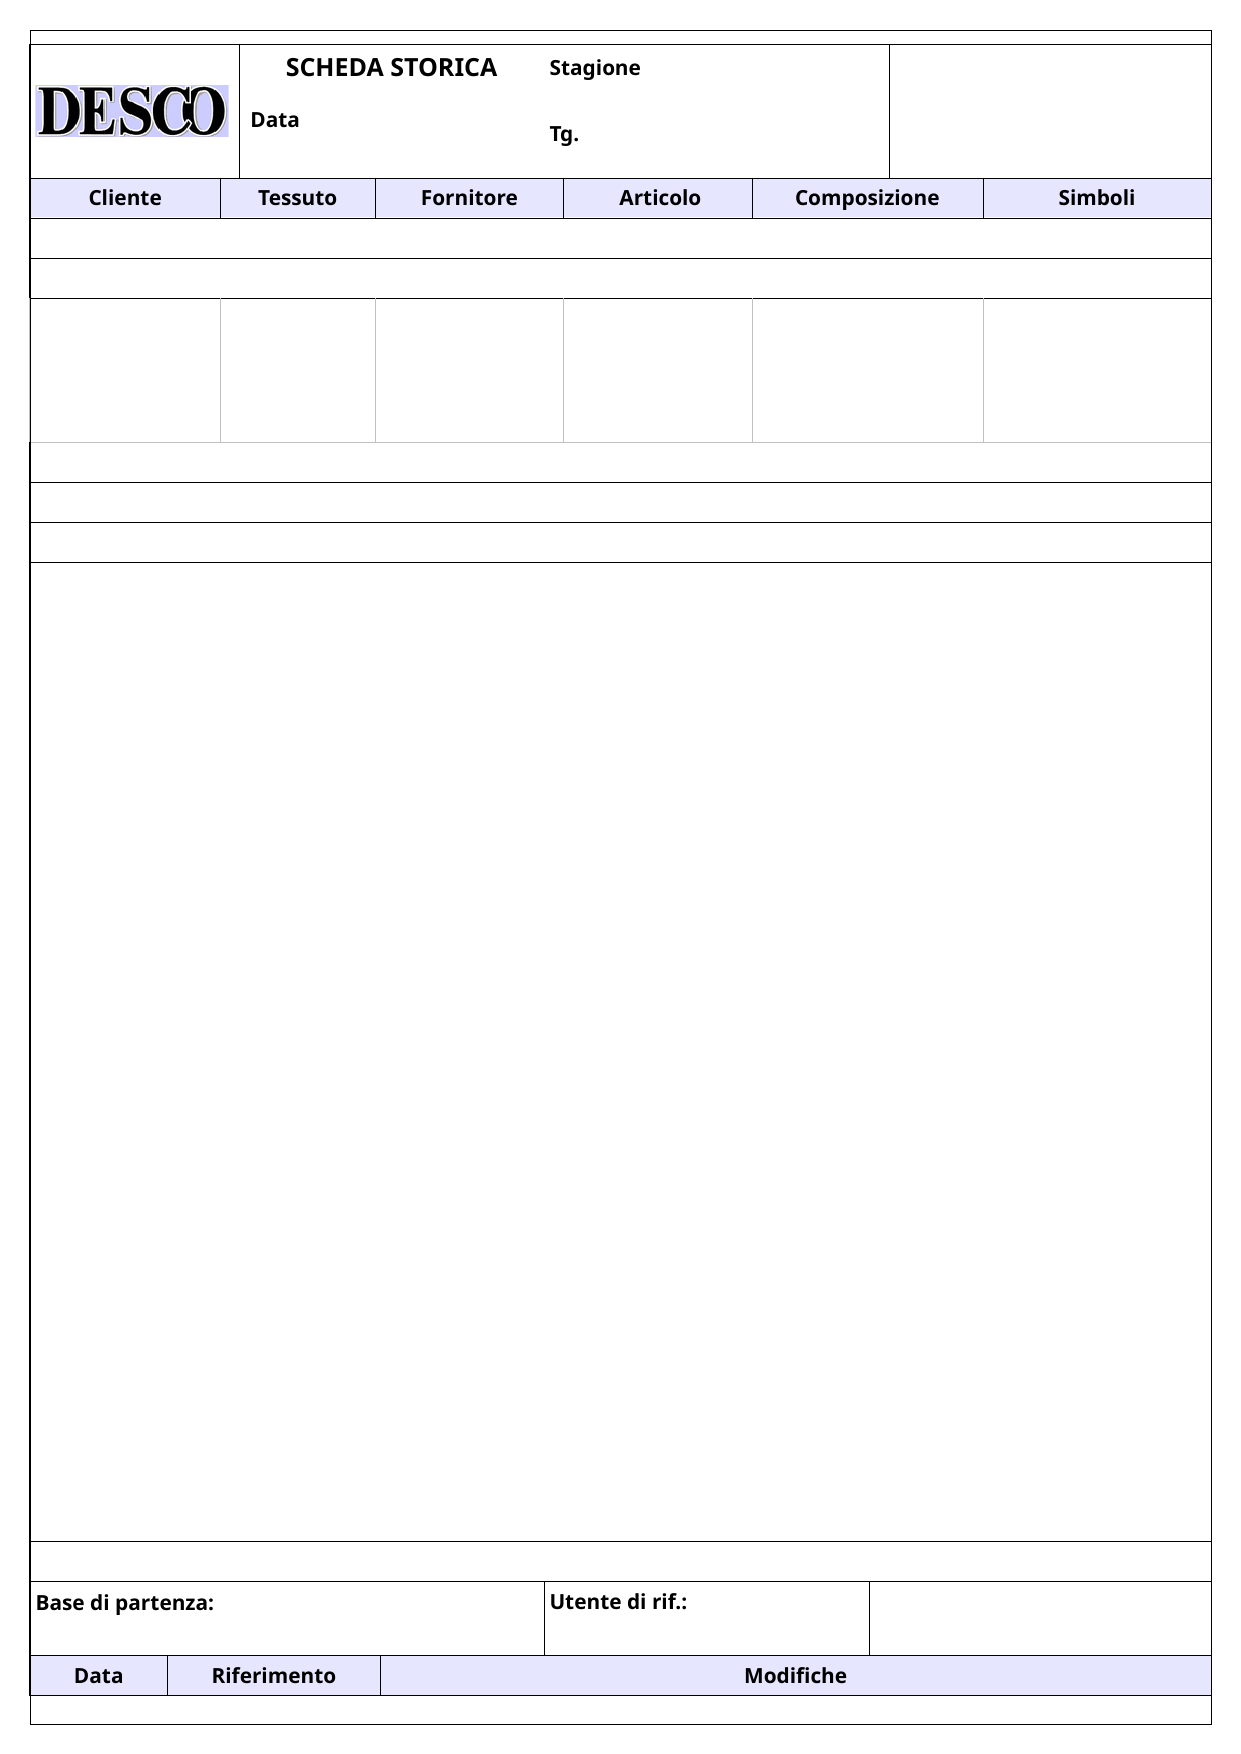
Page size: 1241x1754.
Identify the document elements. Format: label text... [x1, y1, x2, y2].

table_cell </for> [31, 483, 1211, 522]
table_cell Simboli [984, 179, 1211, 217]
table_cell Cliente [31, 179, 220, 217]
table_header Stagione <o.season_id> [544, 45, 889, 89]
text <for each="o in get_objects(data)"> [31, 31, 1211, 44]
table_cell <for each="l in o.partner_rel_ids"> [31, 219, 1211, 257]
table_cell </if> [31, 1542, 1211, 1581]
table_cell <l.partner_id> [31, 299, 220, 442]
table_cell Tessuto [221, 179, 375, 217]
table_cell Modifiche [381, 1656, 1211, 1695]
table_header SCHEDA STORICA [240, 45, 544, 89]
table_cell Tg. <o.size_base> [544, 90, 889, 177]
table_cell <l.fabric_id.code if l.fabric_id else ""> [221, 299, 375, 442]
table_cell <if test="data.get('image',True)"> [31, 523, 1211, 562]
table_header [31, 45, 239, 177]
table_cell <' Lavaggio: %s' % (o.washing) if o.washing else ''> [870, 1582, 1211, 1655]
table_cell <l.supplier_id.name if l.supplier_id else ''> [376, 299, 563, 442]
table_cell Articolo [564, 179, 752, 217]
table_cell <l.perc_fabric or l.fabric_id and l.fabric_id.perc_composition> [753, 299, 983, 442]
table_cell Base di partenza: <"%s %s" % (o.base_name or '', "(%s)" % o.original if o.original else "")> [31, 1582, 544, 1655]
table_cell <if test="data.get('summary', False) or data.get('partner_fabric_id', False) == l.id"> [31, 259, 1211, 297]
table_cell Riferimento [168, 1656, 380, 1695]
picture [35, 85, 229, 137]
table_cell </if> [31, 443, 1211, 482]
table_cell Data <formatLang(o.write_date, date=True) if o.date else ""> [240, 90, 544, 177]
table_cell Data [31, 1656, 167, 1695]
table_cell <l.article_code or ''> [564, 299, 752, 442]
table_cell [31, 563, 1211, 1541]
table_cell <l.symbol_fabric if l.symbol_fabric else l.fabric_id.symbol> [984, 299, 1211, 442]
table_cell Utente di rif.: <o.user_id> [545, 1582, 869, 1655]
table_cell Composizione [753, 179, 983, 217]
table_header <o.model><'\nCodice cliente (%s)' % (o.customer_code) if o.customer_code else ''> [890, 45, 1211, 177]
table_cell Fornitore [376, 179, 563, 217]
